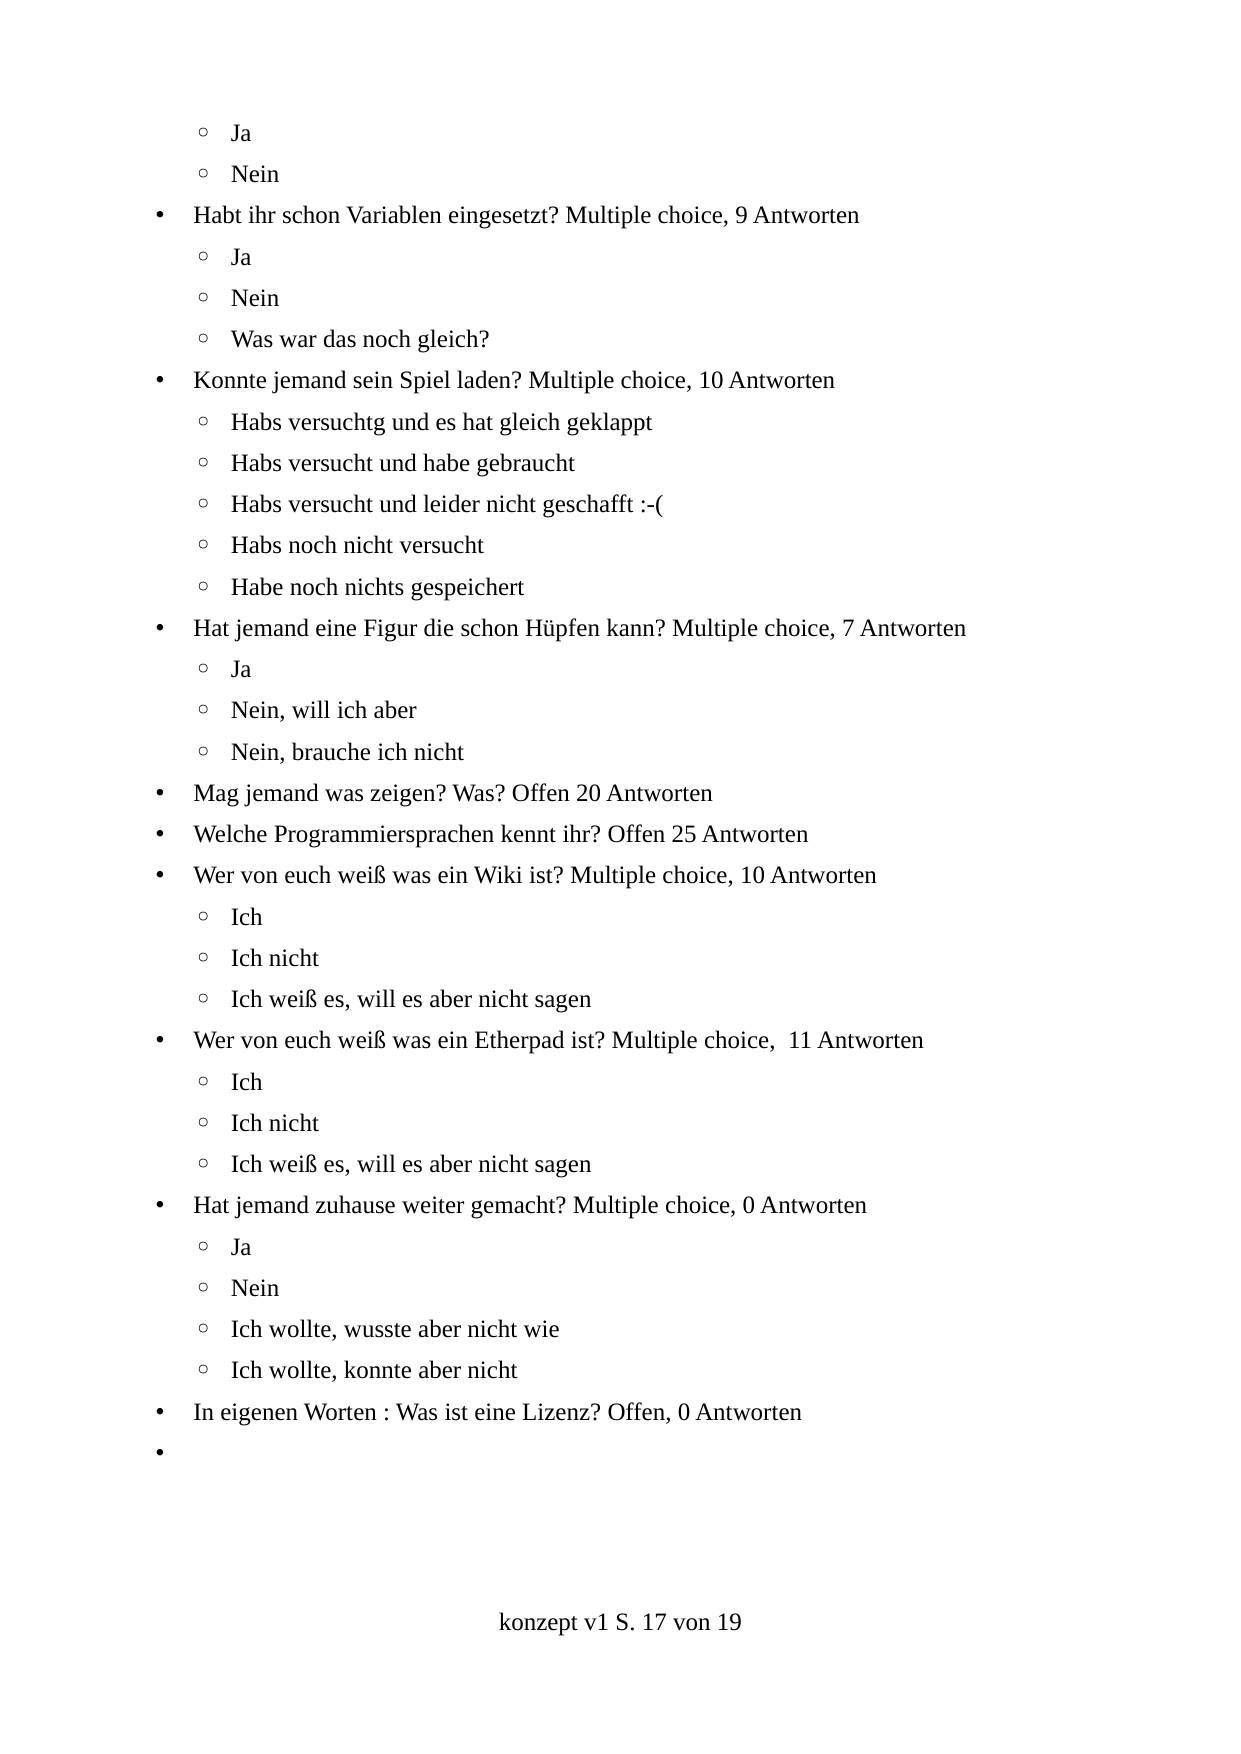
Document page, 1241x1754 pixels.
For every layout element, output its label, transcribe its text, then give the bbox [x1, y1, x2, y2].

list Ja [193, 654, 1122, 683]
list Habe noch nichts gespeichert [193, 572, 1122, 601]
list Wer von euch weiß was ein Etherpad ist? Multiple choice, 11 Antworten [156, 1026, 1122, 1054]
list Ich wollte, wusste aber nicht wie [193, 1314, 1122, 1343]
list Ja [193, 1232, 1122, 1261]
list Habs noch nicht versucht [193, 531, 1122, 559]
list Ich nicht [193, 943, 1122, 972]
list Nein [193, 1273, 1122, 1302]
list Ich [193, 902, 1122, 931]
list Nein, will ich aber [193, 696, 1122, 724]
list Mag jemand was zeigen? Was? Offen 20 Antworten [156, 778, 1122, 807]
list Ja [193, 118, 1122, 147]
list Ich [193, 1067, 1122, 1096]
list Nein [193, 283, 1122, 312]
list Habs versucht und habe gebraucht [193, 448, 1122, 477]
list Habt ihr schon Variablen eingesetzt? Multiple choice, 9 Antworten [156, 201, 1122, 229]
list Habs versucht und leider nicht geschafft :-( [193, 489, 1122, 518]
list Ja [193, 242, 1122, 271]
list Wer von euch weiß was ein Wiki ist? Multiple choice, 10 Antworten [156, 861, 1122, 889]
list Hat jemand zuhause weiter gemacht? Multiple choice, 0 Antworten [156, 1191, 1122, 1219]
list Ich nicht [193, 1108, 1122, 1137]
list Ich weiß es, will es aber nicht sagen [193, 984, 1122, 1013]
list Was war das noch gleich? [193, 324, 1122, 353]
list Welche Programmiersprachen kennt ihr? Offen 25 Antworten [156, 819, 1122, 848]
list Hat jemand eine Figur die schon Hüpfen kann? Multiple choice, 7 Antworten [156, 613, 1122, 642]
list In eigenen Worten : Was ist eine Lizenz? Offen, 0 Antworten [156, 1397, 1122, 1426]
list Ich weiß es, will es aber nicht sagen [193, 1149, 1122, 1178]
list Nein [193, 159, 1122, 188]
list Ich wollte, konnte aber nicht [193, 1356, 1122, 1384]
list Habs versuchtg und es hat gleich geklappt [193, 407, 1122, 436]
list Konnte jemand sein Spiel laden? Multiple choice, 10 Antworten [156, 366, 1122, 394]
list Nein, brauche ich nicht [193, 737, 1122, 766]
